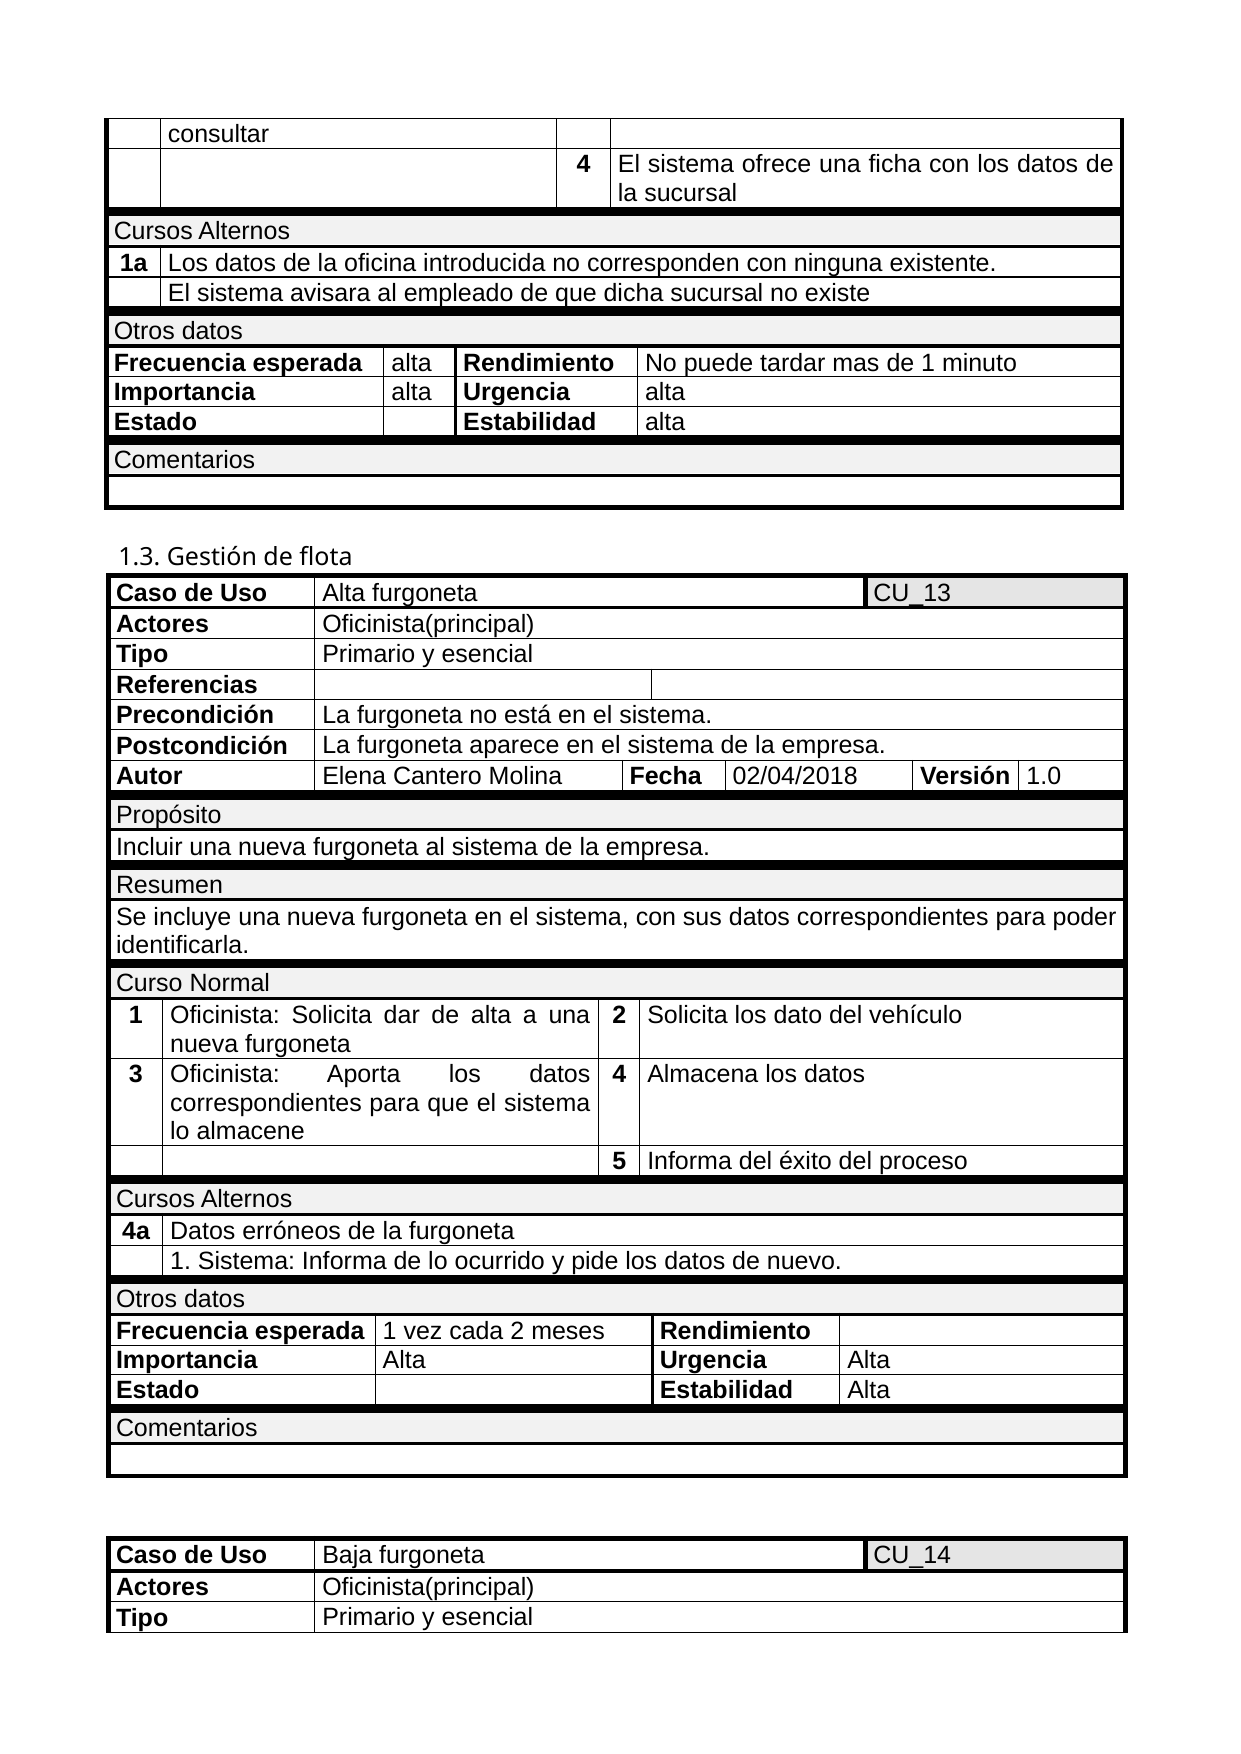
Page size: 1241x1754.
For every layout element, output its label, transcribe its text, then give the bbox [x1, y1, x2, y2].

table_cell Frecuencia esperada [109, 348, 383, 376]
table_cell [109, 149, 160, 206]
table_cell Tipo [111, 639, 314, 668]
table_cell No puede tardar mas de 1 minuto [638, 348, 1120, 376]
table_cell Elena Cantero Molina [315, 761, 622, 790]
table_cell 3 [111, 1059, 162, 1145]
table_cell alta [638, 377, 1120, 406]
table_cell Primario y esencial [315, 639, 1123, 668]
table_cell 1.0 [1019, 761, 1123, 790]
table_cell 1 vez cada 2 meses [376, 1316, 651, 1344]
table_cell [111, 1146, 162, 1175]
table_cell La furgoneta no está en el sistema. [315, 700, 1123, 729]
table_header Otros datos [111, 1284, 1123, 1313]
table_cell Importancia [111, 1346, 375, 1374]
table_cell Solicita los dato del vehículo [640, 1000, 1123, 1058]
table_cell Oficinista: Solicita dar de alta a una nueva furgoneta [163, 1000, 598, 1058]
table_cell [109, 119, 160, 148]
table_cell Oficinista(principal) [315, 1573, 1123, 1601]
table_header Otros datos [109, 316, 1120, 344]
table_header Resumen [111, 870, 1123, 898]
table_header Propósito [111, 800, 1123, 828]
table_cell 2 [599, 1000, 639, 1058]
table_cell La furgoneta aparece en el sistema de la empresa. [315, 730, 1123, 760]
table_cell [384, 407, 454, 435]
table_cell [111, 1445, 1123, 1474]
table_cell Los datos de la oficina introducida no corresponden con ninguna existente. [161, 248, 1120, 276]
table_cell Almacena los datos [640, 1059, 1123, 1145]
table_cell [163, 1146, 598, 1175]
table_cell Se incluye una nueva furgoneta en el sistema, con sus datos correspondientes para poder identificarla. [111, 901, 1123, 959]
table_cell [611, 119, 1120, 148]
table_cell Estabilidad [654, 1375, 839, 1404]
table_header CU_13 [868, 578, 1123, 606]
table_cell Actores [111, 609, 314, 638]
table_cell Postcondición [111, 730, 314, 760]
table_header CU_14 [868, 1541, 1123, 1569]
table_cell Referencias [111, 670, 314, 699]
table_cell 4 [599, 1059, 639, 1145]
table_cell Estado [111, 1375, 375, 1404]
table_cell Precondición [111, 700, 314, 729]
table_cell Estabilidad [457, 407, 637, 435]
table_header Curso Normal [111, 968, 1123, 997]
table_cell Informa del éxito del proceso [640, 1146, 1123, 1175]
table_cell Importancia [109, 377, 383, 406]
table_cell 4 [557, 149, 610, 206]
table_header Comentarios [109, 445, 1120, 473]
table_cell Rendimiento [654, 1316, 839, 1344]
table_cell Autor [111, 761, 314, 790]
table_cell [161, 149, 556, 206]
table_cell [652, 670, 1123, 699]
table_cell El sistema ofrece una ficha con los datos de la sucursal [611, 149, 1120, 206]
table_cell 02/04/2018 [726, 761, 912, 790]
table_header Cursos Alternos [109, 216, 1120, 244]
table_cell consultar [161, 119, 556, 148]
table_cell Frecuencia esperada [111, 1316, 375, 1344]
table_cell 5 [599, 1146, 639, 1175]
table_cell Alta [840, 1375, 1123, 1404]
table_cell El sistema avisara al empleado de que dicha sucursal no existe [161, 278, 1120, 306]
table_header Caso de Uso [111, 1541, 314, 1569]
table_header Alta furgoneta [315, 578, 863, 606]
text 1.3. Gestión de flota [118, 539, 1122, 573]
table_cell Versión [913, 761, 1018, 790]
table_cell 4a [111, 1216, 162, 1245]
table_cell Primario y esencial [315, 1602, 1123, 1632]
table_cell 1. Sistema: Informa de lo ocurrido y pide los datos de nuevo. [163, 1246, 1123, 1274]
table_header Cursos Alternos [111, 1184, 1123, 1213]
table_cell [315, 670, 651, 699]
table_cell Alta [376, 1346, 651, 1374]
table_cell [109, 477, 1120, 505]
table_header Caso de Uso [111, 578, 314, 606]
table_cell [111, 1246, 162, 1274]
table_cell alta [384, 377, 454, 406]
table_cell [376, 1375, 651, 1404]
table_cell Rendimiento [457, 348, 637, 376]
table_cell Estado [109, 407, 383, 435]
table_cell 1a [109, 248, 160, 276]
table_cell [840, 1316, 1123, 1344]
table_cell Alta [840, 1346, 1123, 1374]
table_cell alta [384, 348, 454, 376]
table_cell Urgencia [457, 377, 637, 406]
table_cell alta [638, 407, 1120, 435]
table_cell Urgencia [654, 1346, 839, 1374]
table_cell Tipo [111, 1602, 314, 1632]
table_cell [109, 278, 160, 306]
table_cell Actores [111, 1573, 314, 1601]
table_cell Incluir una nueva furgoneta al sistema de la empresa. [111, 831, 1123, 860]
table_cell Oficinista(principal) [315, 609, 1123, 638]
table_cell Oficinista: Aporta los datos correspondientes para que el sistema lo almacene [163, 1059, 598, 1145]
table_cell Datos erróneos de la furgoneta [163, 1216, 1123, 1245]
table_cell 1 [111, 1000, 162, 1058]
table_cell [557, 119, 610, 148]
table_header Comentarios [111, 1413, 1123, 1442]
table_cell Fecha [623, 761, 725, 790]
table_header Baja furgoneta [315, 1541, 863, 1569]
